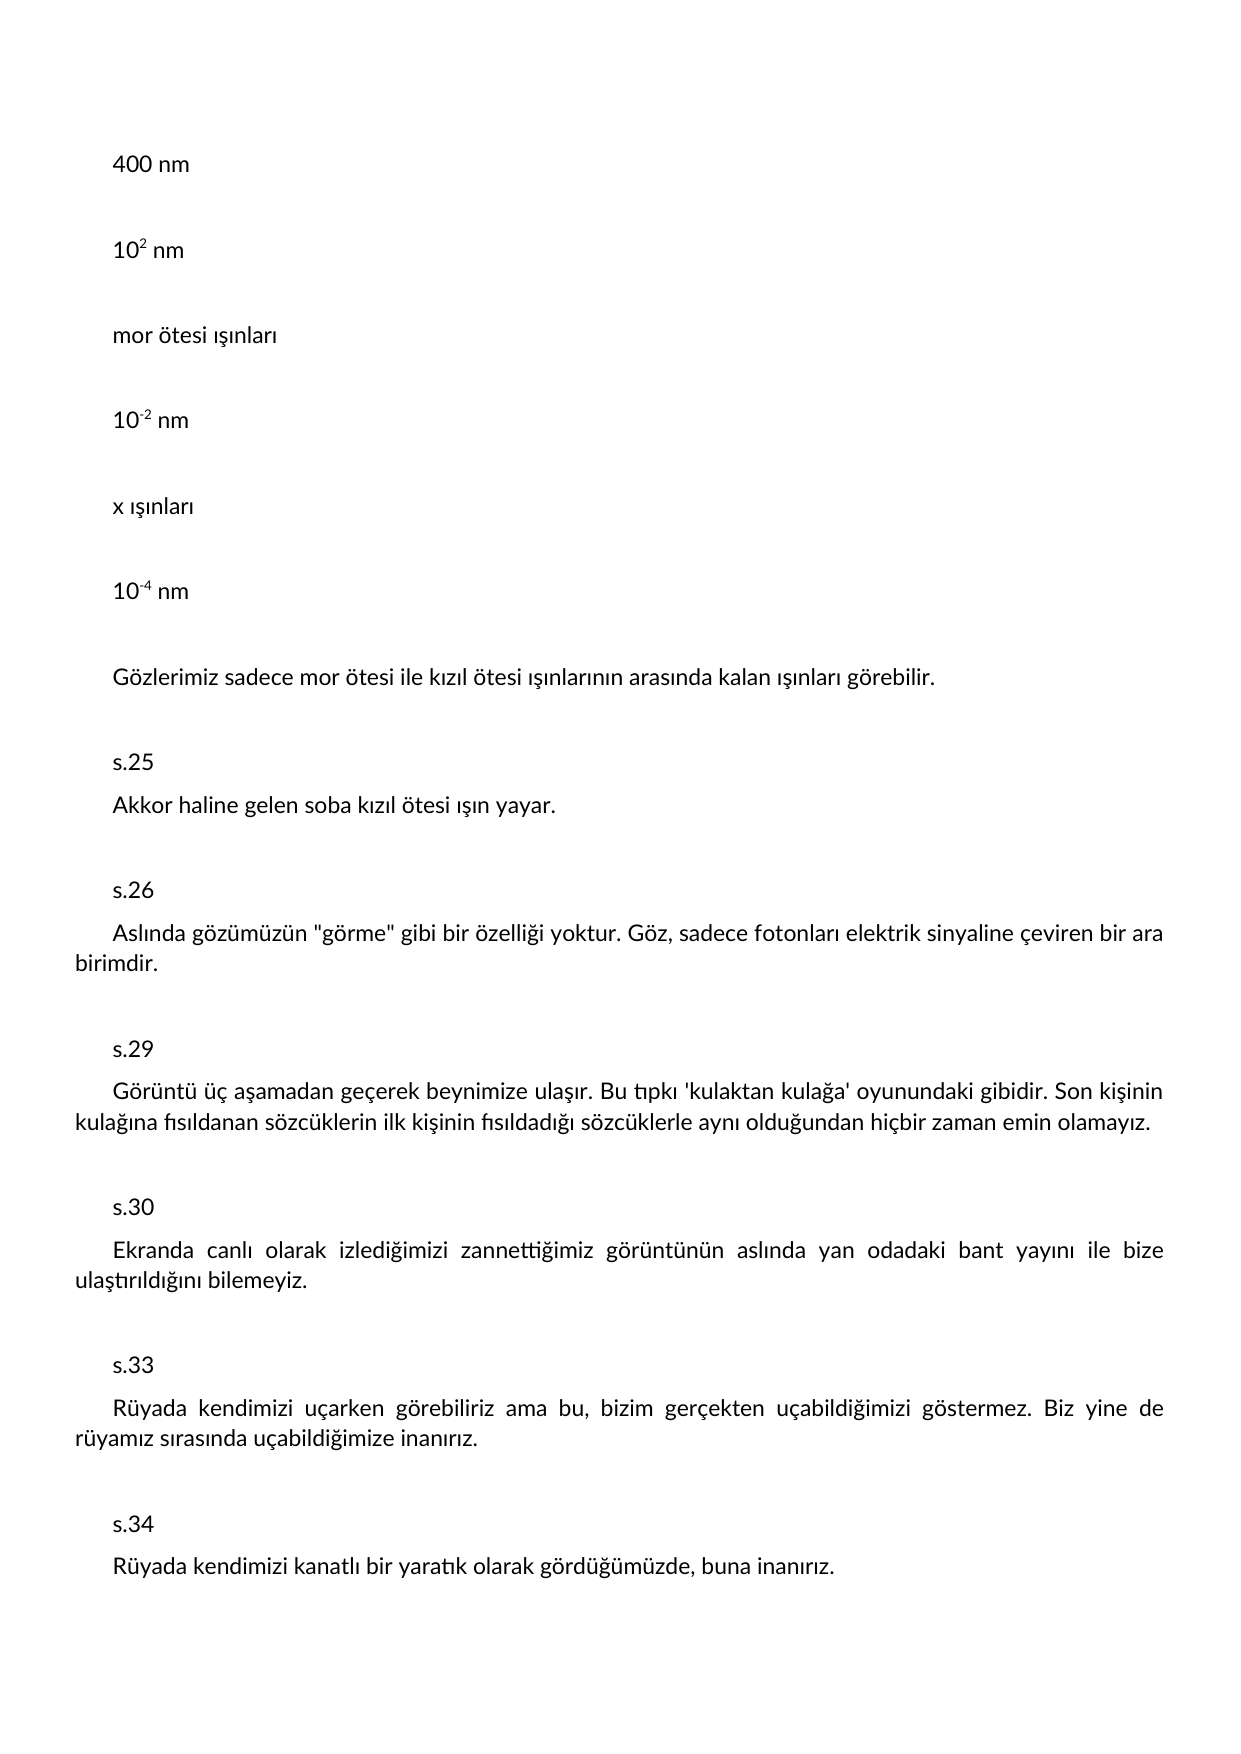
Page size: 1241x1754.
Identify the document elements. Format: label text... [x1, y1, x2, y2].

text mor ötesi ışınları [75, 321, 1165, 348]
text s.34 [75, 1509, 1165, 1537]
text Rüyada kendimizi kanatlı bir yaratık olarak gördüğümüzde, buna inanırız. [75, 1552, 1165, 1579]
text Gözlerimiz sadece mor ötesi ile kızıl ötesi ışınlarının arasında kalan ışınları görebilir. [75, 662, 1165, 690]
text s.25 [75, 748, 1165, 775]
text Akkor haline gelen soba kızıl ötesi ışın yayar. [75, 791, 1165, 818]
text s.33 [75, 1351, 1165, 1378]
text x ışınları [75, 492, 1165, 519]
text 400 nm [75, 150, 1165, 177]
text Ekranda canlı olarak izlediğimizi zannettiğimiz görüntünün aslında yan odadaki bant yayını ile bize ulaştırıldığını bilemeyiz. [75, 1235, 1165, 1293]
text Görüntü üç aşamadan geçerek beynimize ulaşır. Bu tıpkı 'kulaktan kulağa' oyunundaki gibidir. Son kişinin kulağına fısıldanan sözcüklerin ilk kişinin fısıldadığı sözcüklerle aynı olduğundan hiçbir zaman emin olamayız. [75, 1077, 1165, 1135]
text 102 nm [75, 235, 1165, 263]
text s.26 [75, 876, 1165, 903]
text s.29 [75, 1034, 1165, 1062]
text 10-4 nm [75, 577, 1165, 604]
text Aslında gözümüzün "görme" gibi bir özelliği yoktur. Göz, sadece fotonları elektrik sinyaline çeviren bir ara birimdir. [75, 919, 1165, 976]
text 10-2 nm [75, 406, 1165, 434]
text s.30 [75, 1193, 1165, 1220]
text Rüyada kendimizi uçarken görebiliriz ama bu, bizim gerçekten uçabildiğimizi göstermez. Biz yine de rüyamız sırasında uçabildiğimize inanırız. [75, 1394, 1165, 1451]
